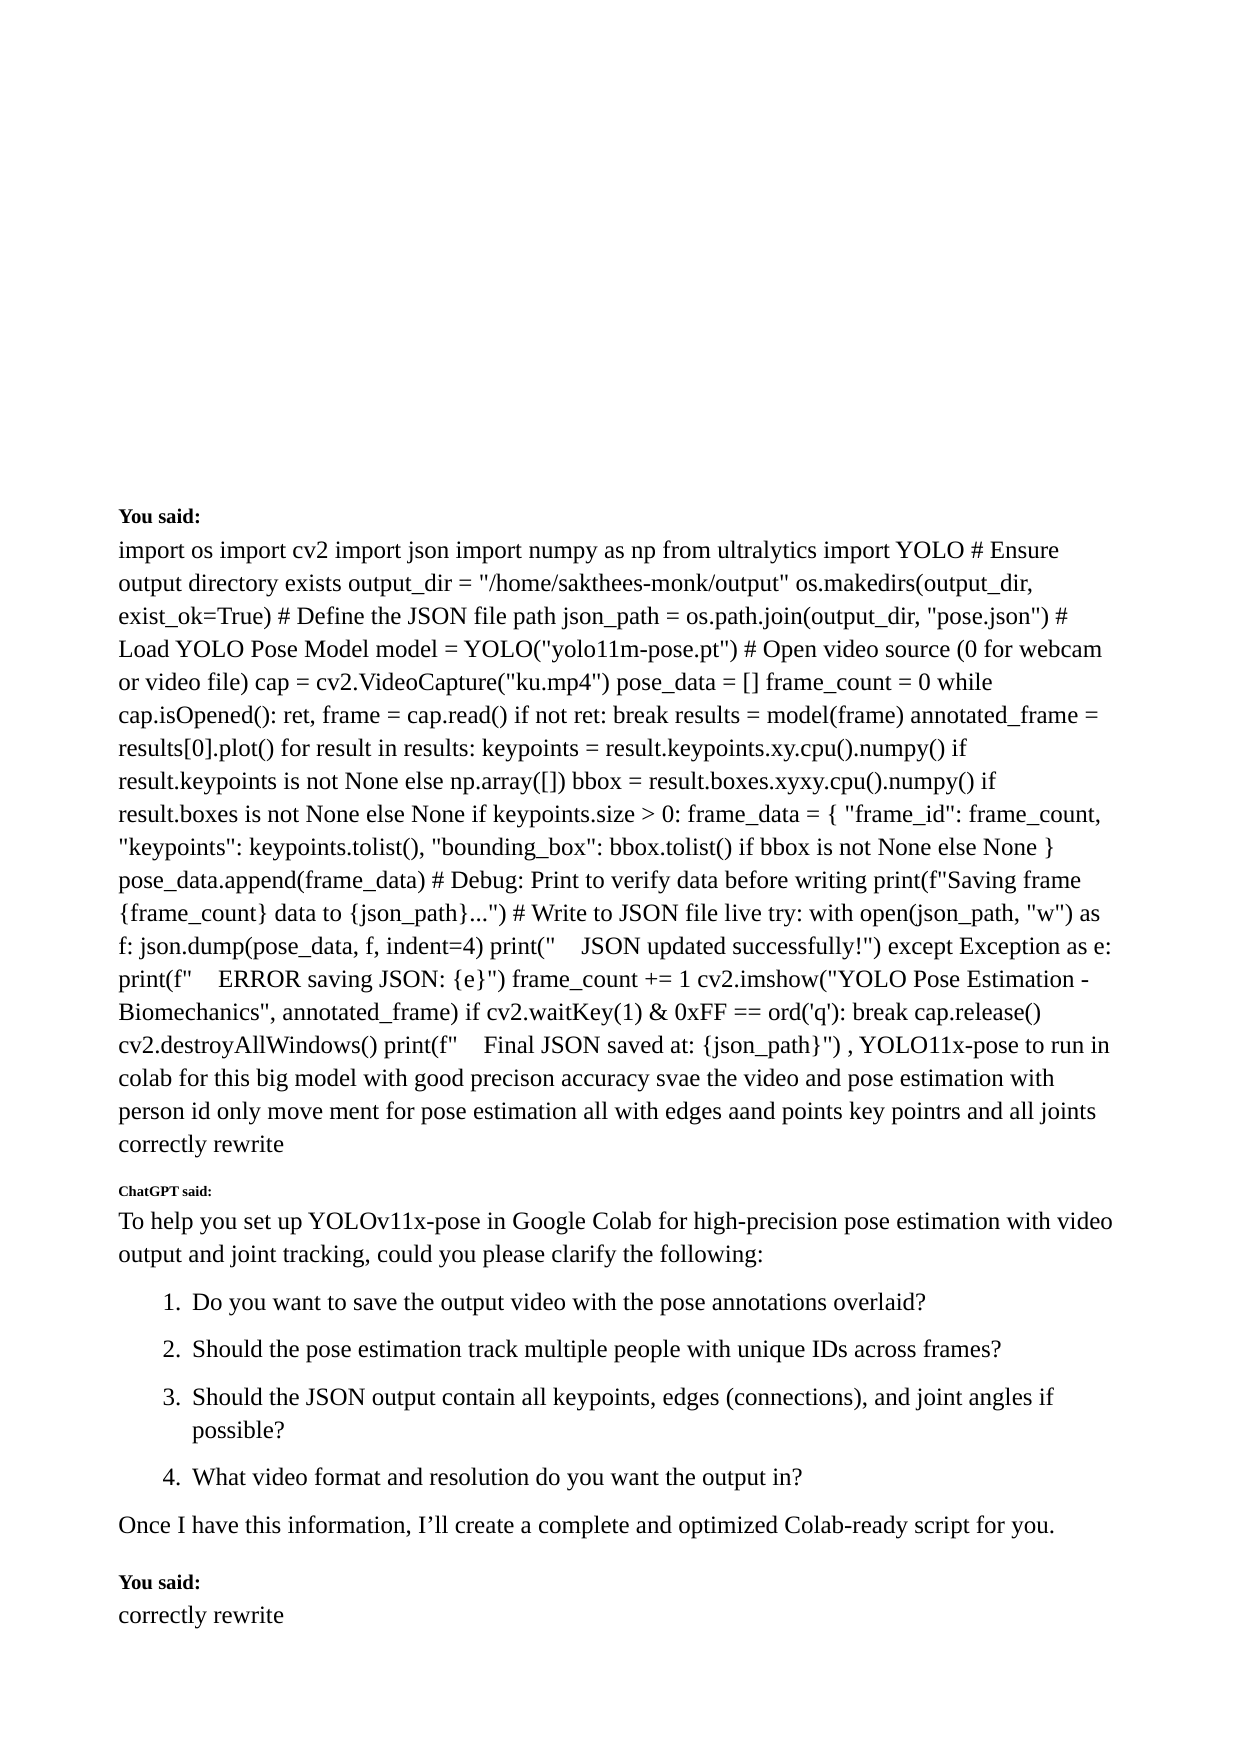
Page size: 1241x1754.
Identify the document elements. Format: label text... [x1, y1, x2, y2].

subtitle You said: [118, 1570, 1122, 1594]
text Once I have this information, I’ll create a complete and optimized Colab-ready script for you. [118, 1510, 1122, 1539]
text To help you set up YOLOv11x-pose in Google Colab for high-precision pose estimation with video output and joint tracking, could you please clarify the following: [118, 1206, 1122, 1268]
list What video format and resolution do you want the output in? [162, 1462, 1122, 1491]
subtitle ChatGPT said: [118, 1183, 1122, 1200]
list Should the pose estimation track multiple people with unique IDs across frames? [162, 1334, 1122, 1363]
list Should the JSON output contain all keypoints, edges (connections), and joint angles if possible? [162, 1382, 1122, 1443]
subtitle You said: [118, 504, 1122, 528]
text import os import cv2 import json import numpy as np from ultralytics import YOLO # Ensure output directory exists output_dir = "/home/sakthees-monk/output" os.makedirs(output_dir, exist_ok=True) # Define the JSON file path json_path = os.path.join(output_dir, "pose.json") # Load YOLO Pose Model model = YOLO("yolo11m-pose.pt") # Open video source (0 for webcam or video file) cap = cv2.VideoCapture("ku.mp4") pose_data = [] frame_count = 0 while cap.isOpened(): ret, frame = cap.read() if not ret: break results = model(frame) annotated_frame = results[0].plot() for result in results: keypoints = result.keypoints.xy.cpu().numpy() if result.keypoints is not None else np.array([]) bbox = result.boxes.xyxy.cpu().numpy() if result.boxes is not None else None if keypoints.size > 0: frame_data = { "frame_id": frame_count, "keypoints": keypoints.tolist(), "bounding_box": bbox.tolist() if bbox is not None else None } pose_data.append(frame_data) # Debug: Print to verify data before writing print(f"Saving frame {frame_count} data to {json_path}...") # Write to JSON file live try: with open(json_path, "w") as f: json.dump(pose_data, f, indent=4) print("✅ JSON updated successfully!") except Exception as e: print(f"❌ ERROR saving JSON: {e}") frame_count += 1 cv2.imshow("YOLO Pose Estimation - Biomechanics", annotated_frame) if cv2.waitKey(1) & 0xFF == ord('q'): break cap.release() cv2.destroyAllWindows() print(f"✅ Final JSON saved at: {json_path}") , YOLO11x-pose to run in colab for this big model with good precison accuracy svae the video and pose estimation with person id only move ment for pose estimation all with edges aand points key pointrs and all joints correctly rewrite [118, 535, 1122, 1158]
list Do you want to save the output video with the pose annotations overlaid? [162, 1287, 1122, 1315]
text correctly rewrite [118, 1600, 1122, 1629]
